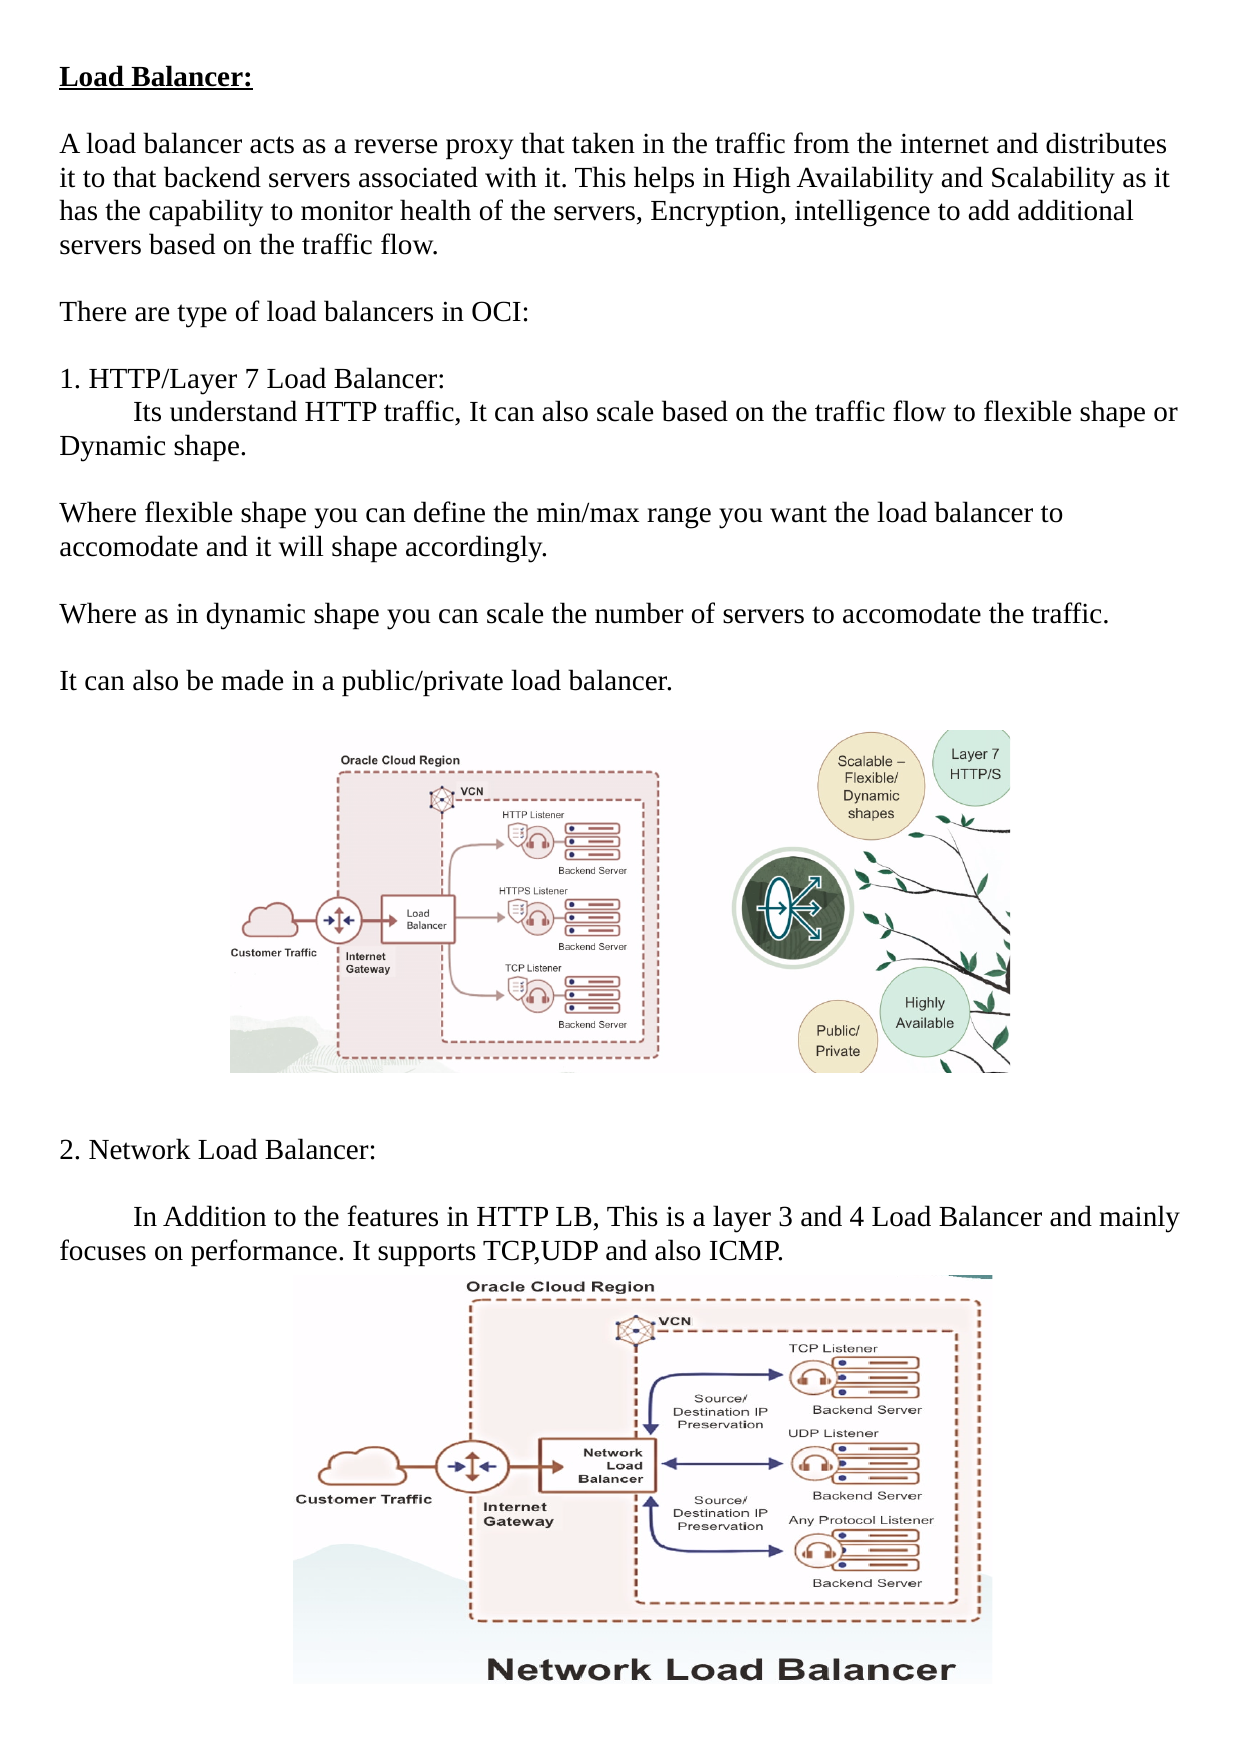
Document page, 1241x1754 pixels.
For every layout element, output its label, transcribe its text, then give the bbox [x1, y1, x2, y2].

text It can also be made in a public/private load balancer. [59, 663, 1181, 696]
text Its understand HTTP traffic, It can also scale based on the traffic flow to flexible shape or Dynamic shape. [59, 394, 1181, 462]
text 1. HTTP/Layer 7 Load Balancer: [59, 361, 1181, 394]
text Where flexible shape you can define the min/max range you want the load balancer to accomodate and it will shape accordingly. [59, 495, 1181, 562]
text A load balancer acts as a reverse proxy that taken in the traffic from the internet and distributes it to that backend servers associated with it. This helps in High Availability and Scalability as it has the capability to monitor health of the servers, Encryption, intelligence to add additional servers based on the traffic flow. [59, 126, 1181, 260]
text Load Balancer: [59, 59, 1181, 93]
text In Addition to the features in HTTP LB, This is a layer 3 and 4 Load Balancer and mainly focuses on performance. It supports TCP,UDP and also ICMP. [59, 1199, 1181, 1267]
text 2. Network Load Balancer: [59, 1132, 1181, 1166]
picture [230, 730, 1011, 1073]
text There are type of load balancers in OCI: [59, 294, 1181, 327]
picture [293, 1275, 993, 1684]
text Where as in dynamic shape you can scale the number of servers to accomodate the traffic. [59, 596, 1181, 629]
